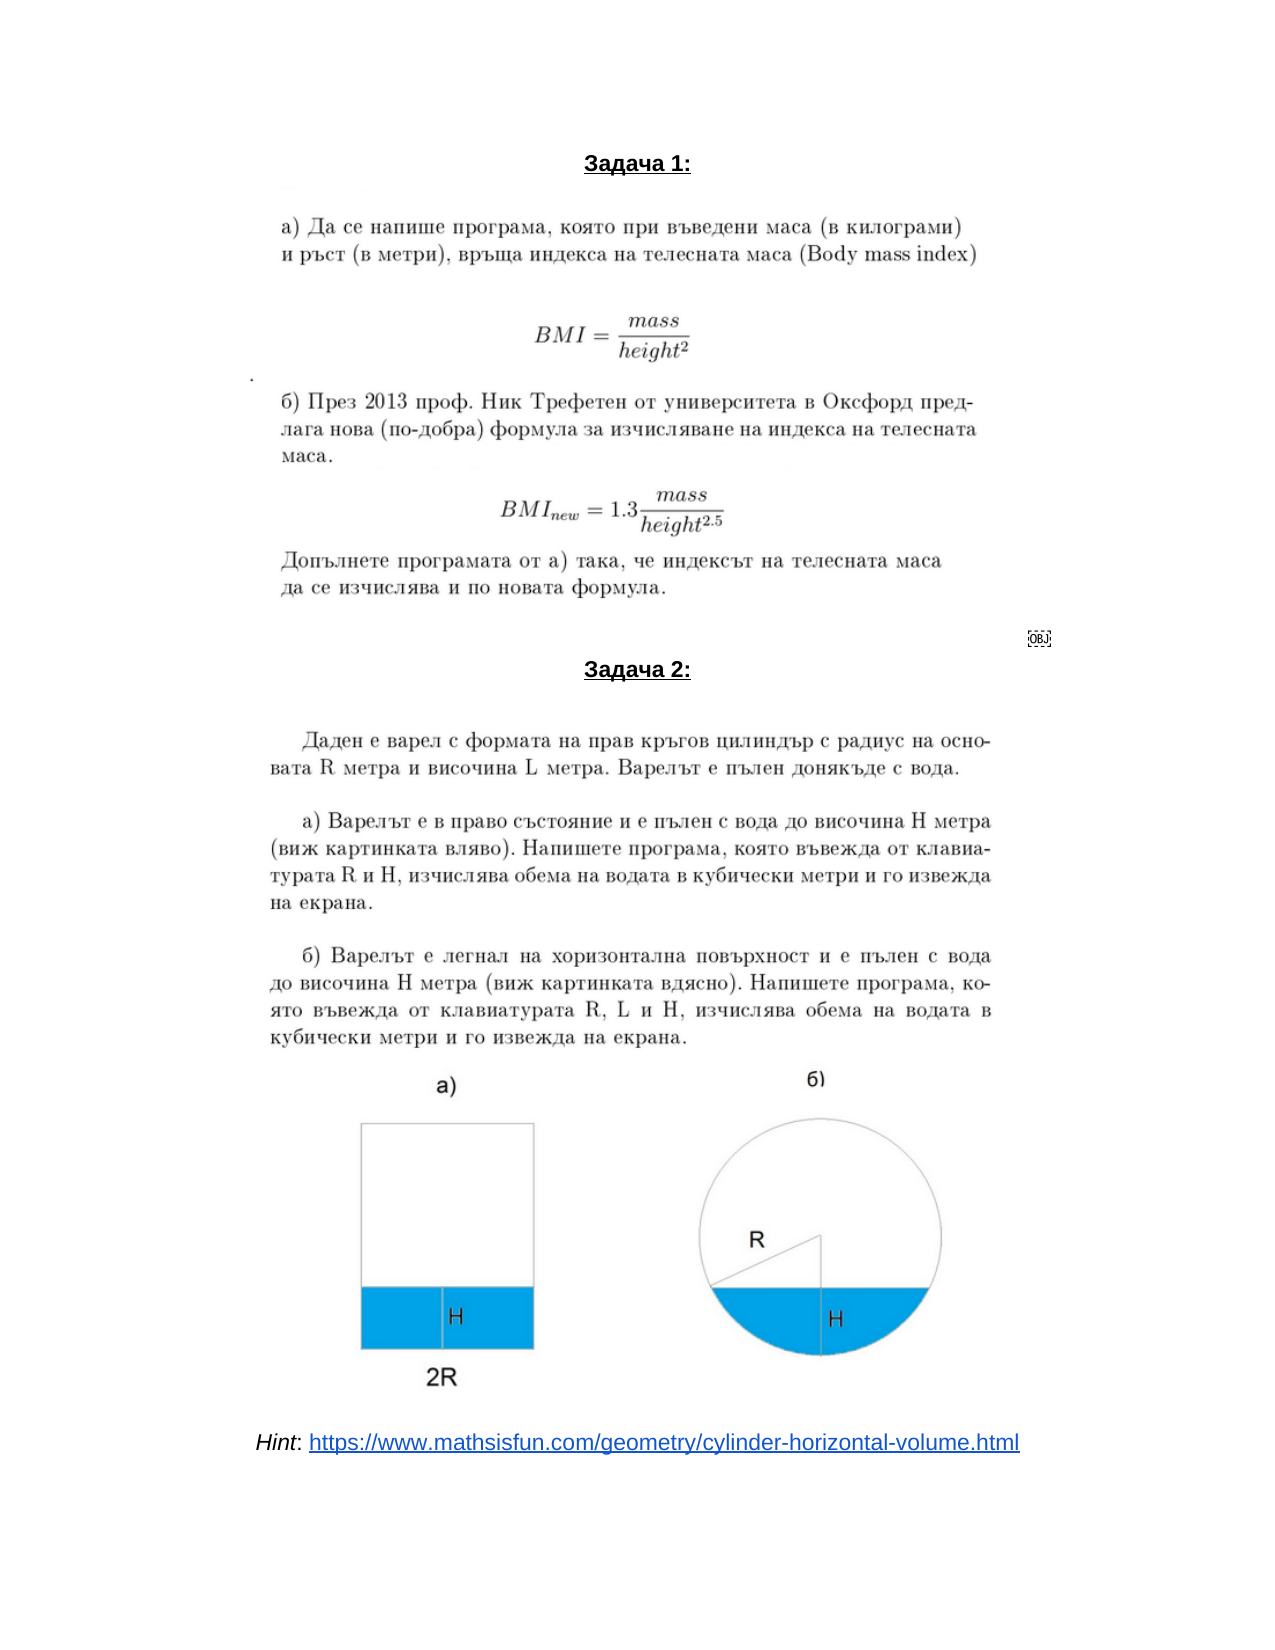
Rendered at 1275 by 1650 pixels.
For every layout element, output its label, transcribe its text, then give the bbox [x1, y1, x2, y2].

text Задача 1: [150, 150, 1125, 176]
picture [264, 716, 1011, 1425]
text Hint: https://www.mathsisfun.com/geometry/cylinder-horizontal-volume.html [150, 1429, 1125, 1455]
picture [224, 180, 1028, 648]
text Задача 2: [150, 656, 1125, 683]
text ￼ [150, 180, 1125, 652]
